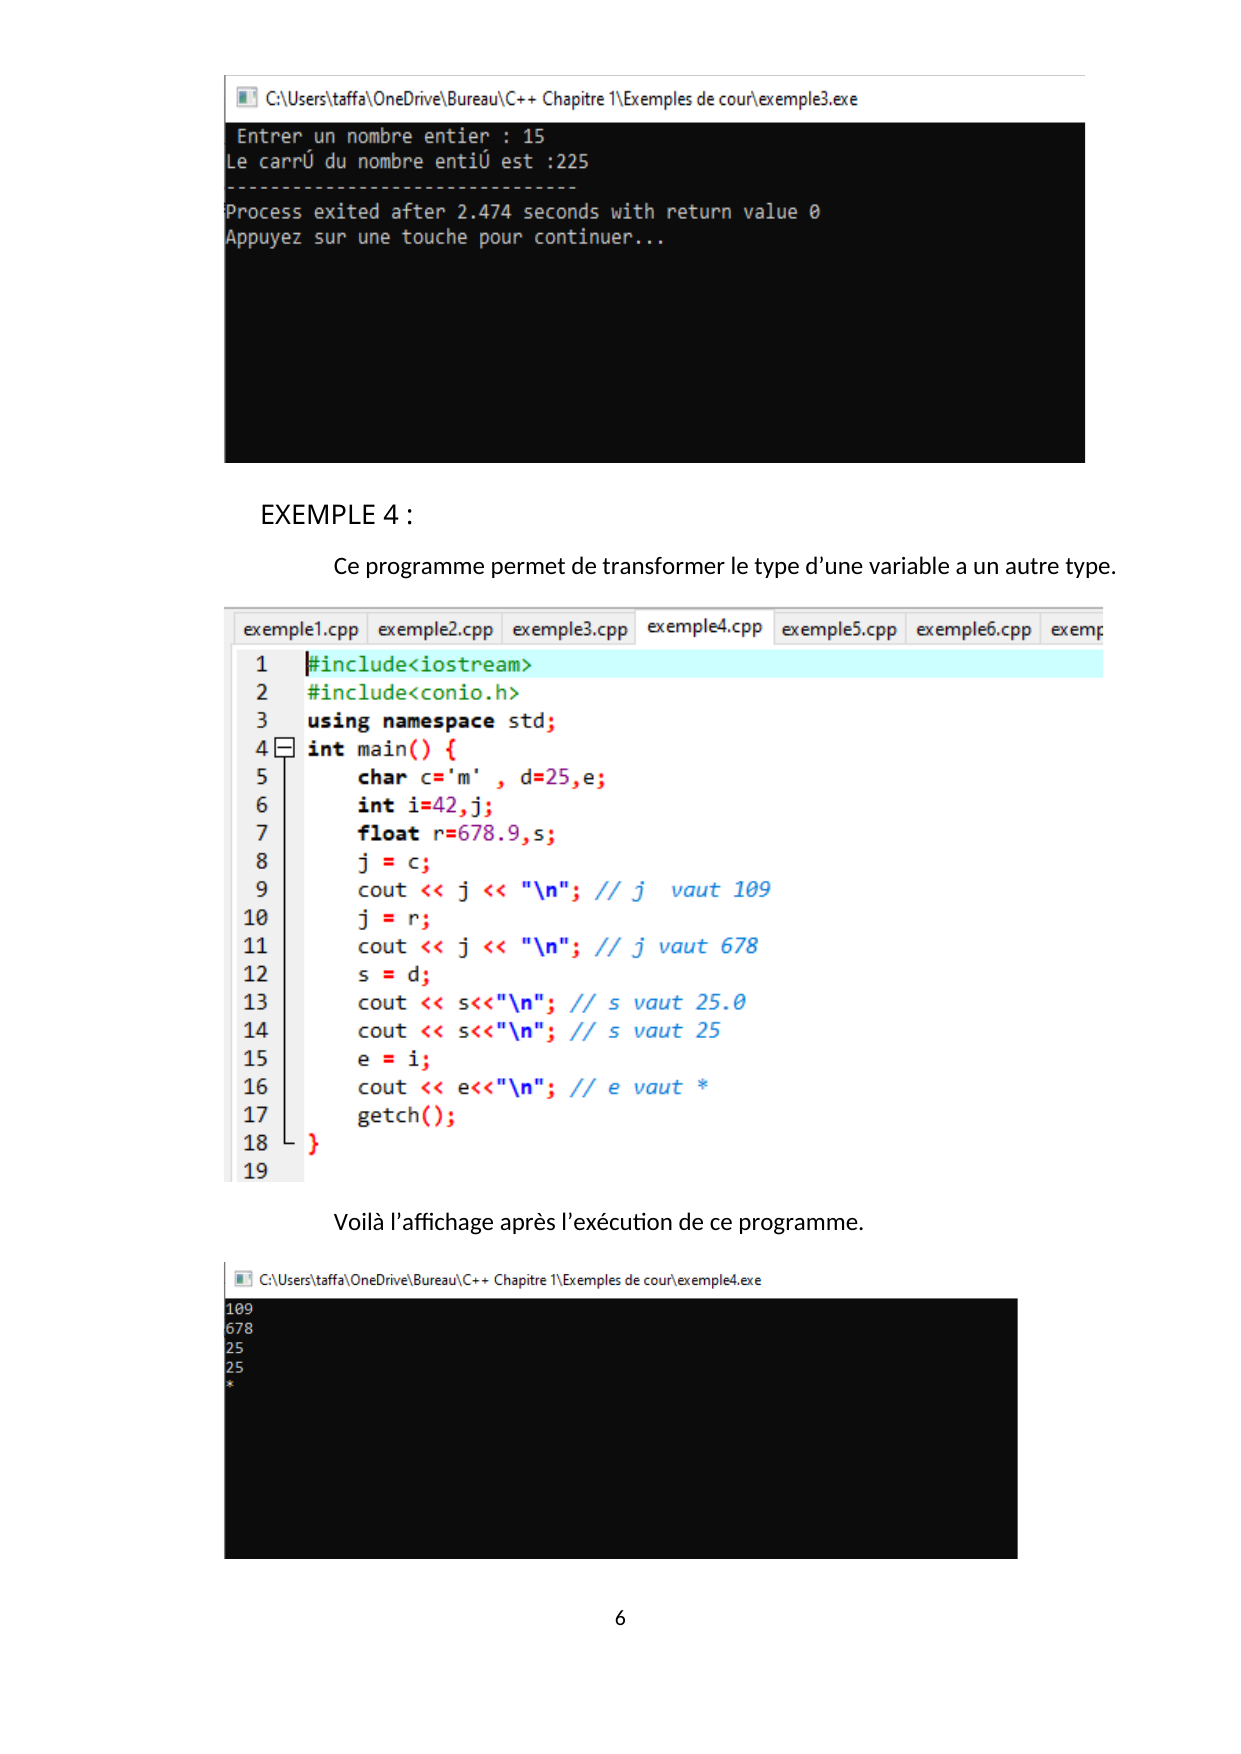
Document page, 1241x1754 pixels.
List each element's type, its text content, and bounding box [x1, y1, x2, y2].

text Ce programme permet de transformer le type d’une variable a un autre type. [186, 551, 1128, 581]
subtitle EXEMPLE 4 : [186, 495, 1128, 532]
text Voilà l’affichage après l’exécution de ce programme. [297, 1206, 1128, 1237]
